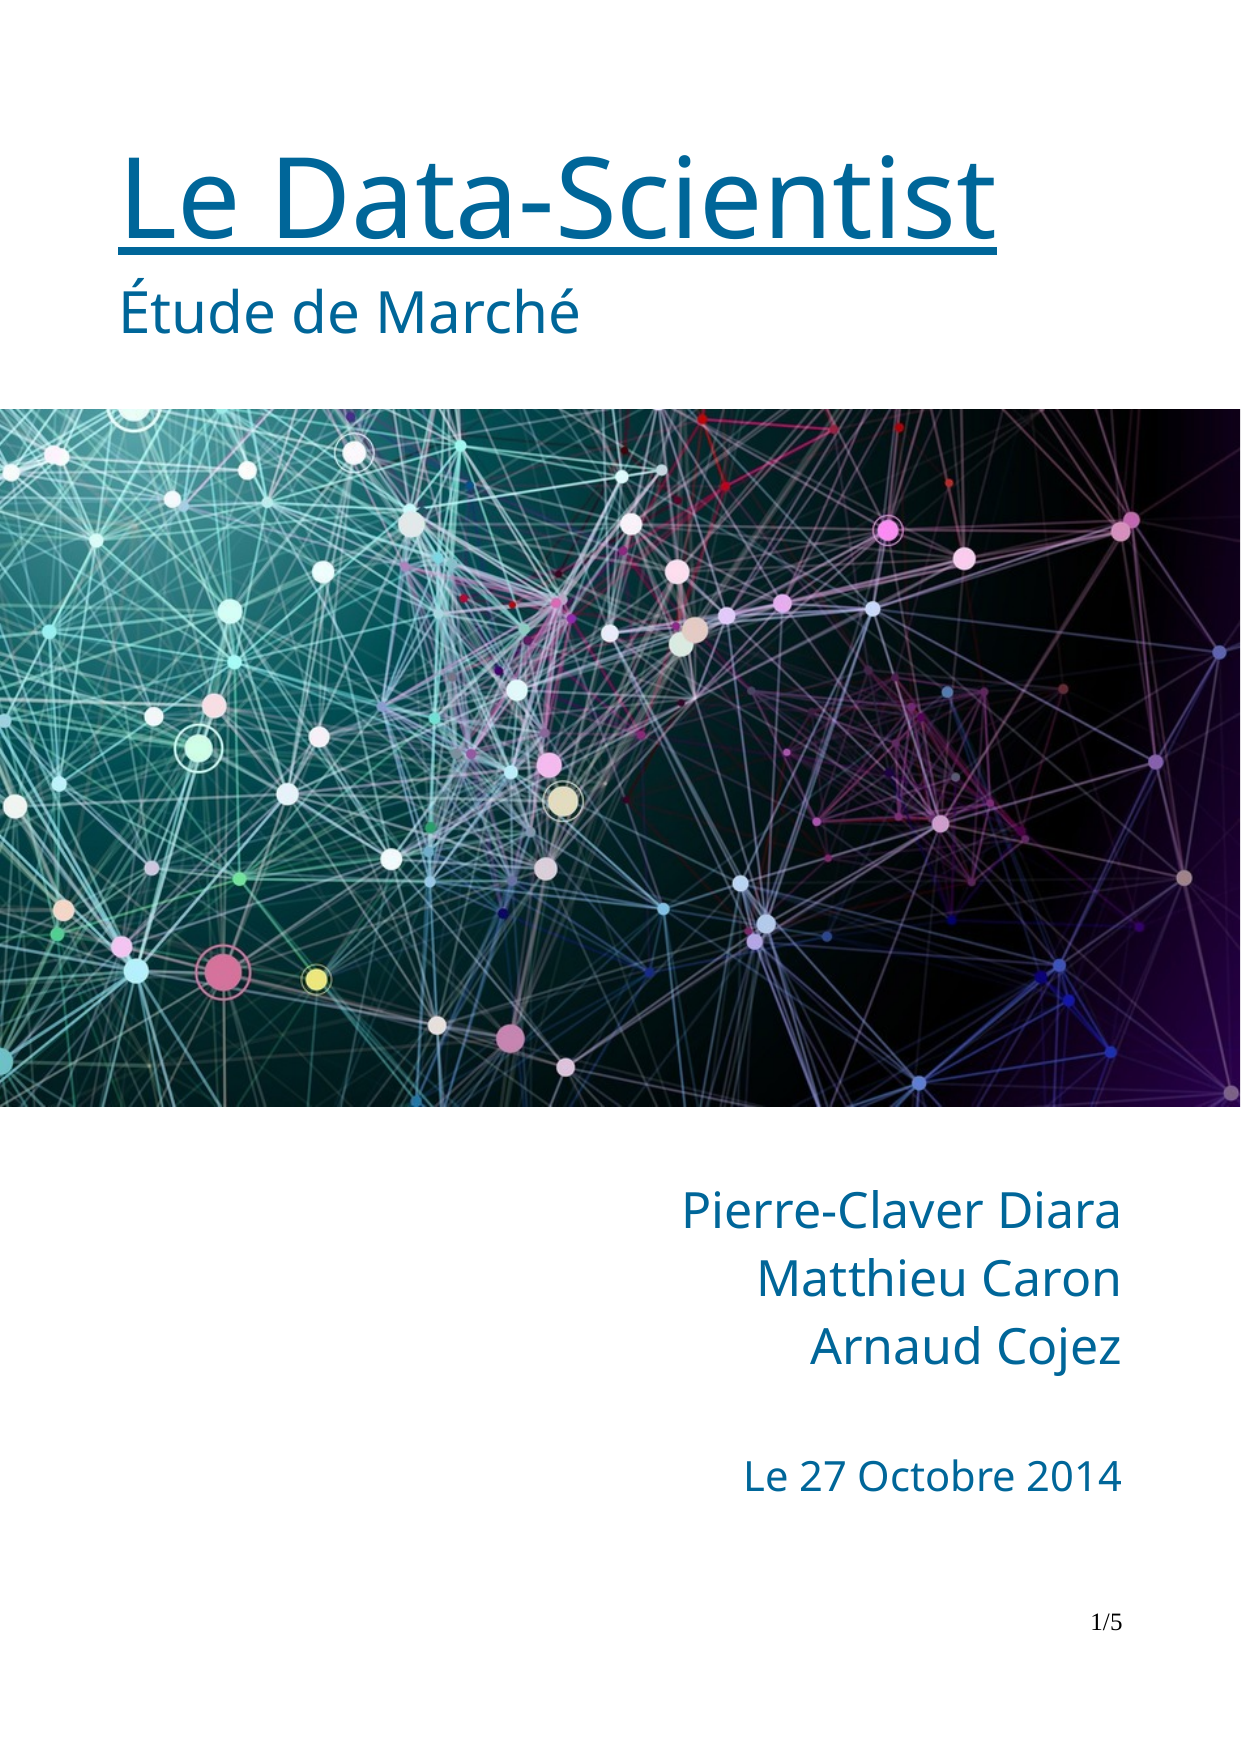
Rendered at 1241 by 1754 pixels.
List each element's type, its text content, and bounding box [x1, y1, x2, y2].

text Pierre-Claver Diara [118, 1174, 1122, 1243]
text Le 27 Octobre 2014 [118, 1447, 1122, 1504]
picture [0, 409, 1241, 1107]
text Étude de Marché [118, 271, 1122, 351]
text Arnaud Cojez [118, 1311, 1122, 1379]
text Le Data-Scientist [118, 118, 1122, 271]
text Matthieu Caron [118, 1243, 1122, 1311]
